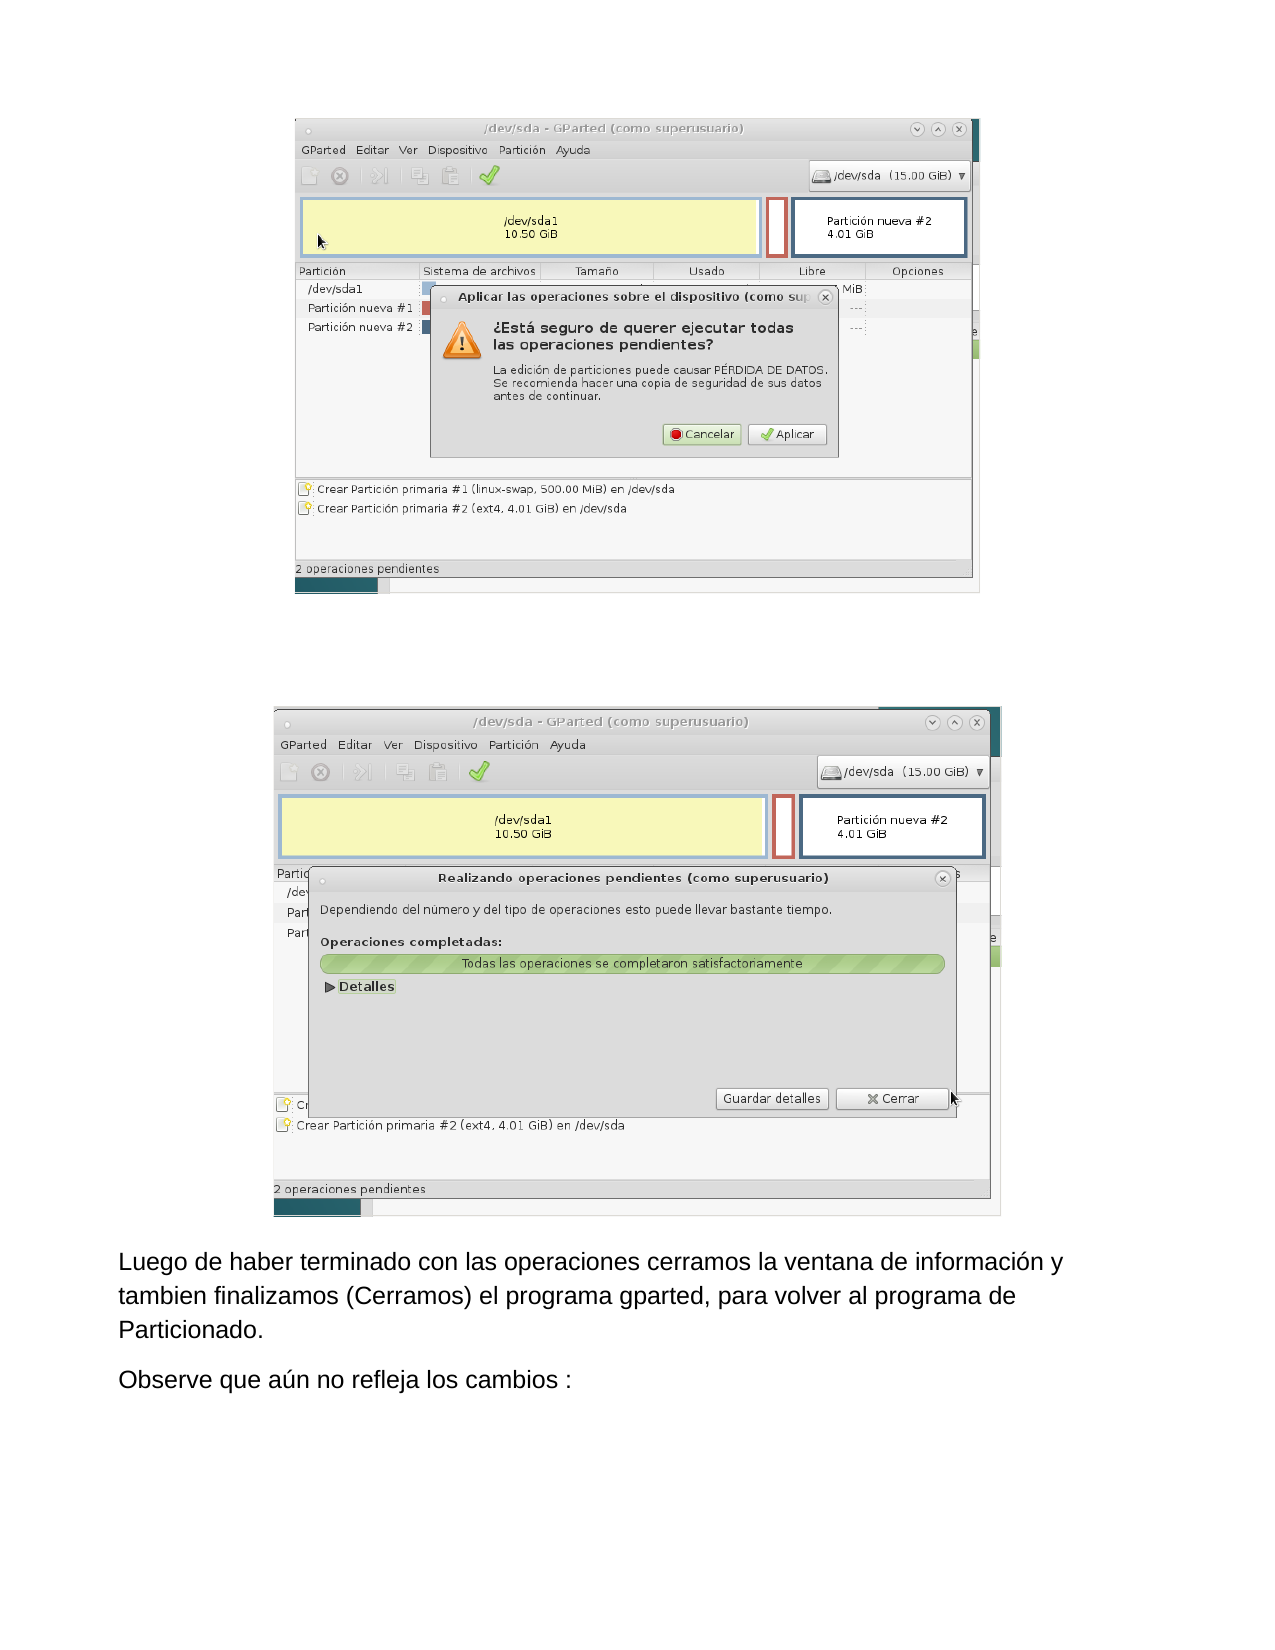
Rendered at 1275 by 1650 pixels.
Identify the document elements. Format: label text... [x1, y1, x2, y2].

picture [273, 706, 1002, 1217]
text Observe que aún no refleja los cambios : [118, 1364, 1157, 1393]
picture [294, 118, 981, 594]
text Luego de haber terminado con las operaciones cerramos la ventana de información y tambien finalizamos (Cerramos) el programa gparted, para volver al programa de Particionado. [118, 1247, 1157, 1344]
